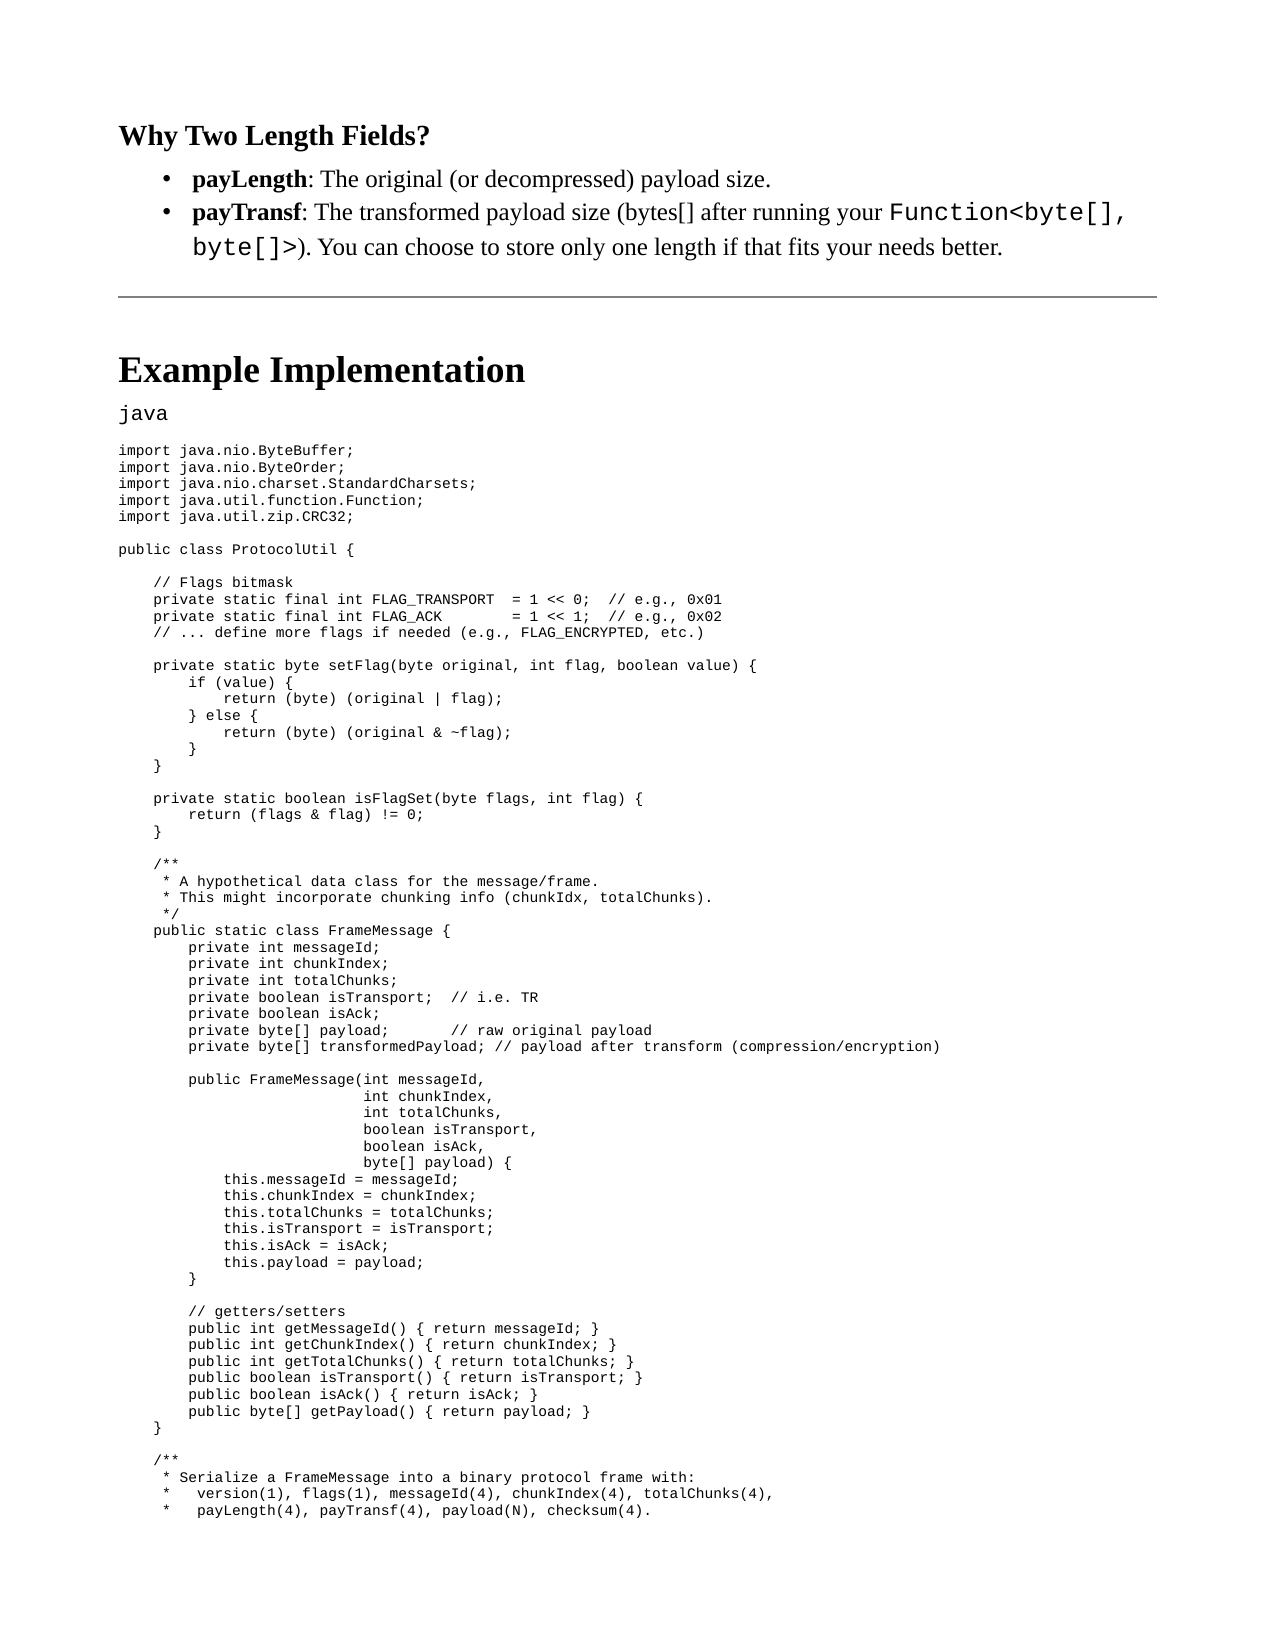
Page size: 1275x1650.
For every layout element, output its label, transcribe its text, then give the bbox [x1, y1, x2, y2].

text import java.nio.ByteOrder; [118, 460, 1157, 476]
text private byte[] transformedPayload; // payload after transform (compression/encryption) [118, 1039, 1157, 1056]
text } [118, 741, 1157, 758]
text /** [118, 857, 1157, 874]
text private static byte setFlag(byte original, int flag, boolean value) { [118, 658, 1157, 675]
text public class ProtocolUtil { [118, 543, 1157, 559]
text } else { [118, 708, 1157, 725]
text // getters/setters [118, 1304, 1157, 1321]
list payLength: The original (or decompressed) payload size. [162, 164, 1157, 193]
text * version(1), flags(1), messageId(4), chunkIndex(4), totalChunks(4), [118, 1487, 1157, 1503]
text private byte[] payload; // raw original payload [118, 1023, 1157, 1039]
list payTransf: The transformed payload size (bytes[] after running your Function<byte[], byte[]>). You can choose to store only one length if that fits your needs better. [162, 197, 1157, 263]
text */ [118, 907, 1157, 923]
text } [118, 1420, 1157, 1437]
text public boolean isAck() { return isAck; } [118, 1387, 1157, 1404]
text import java.util.zip.CRC32; [118, 509, 1157, 526]
text this.isAck = isAck; [118, 1238, 1157, 1255]
text import java.util.function.Function; [118, 493, 1157, 509]
text * A hypothetical data class for the message/frame. [118, 874, 1157, 890]
text private int messageId; [118, 940, 1157, 957]
text public int getChunkIndex() { return chunkIndex; } [118, 1338, 1157, 1354]
text private boolean isAck; [118, 1006, 1157, 1023]
text int totalChunks, [118, 1106, 1157, 1122]
text public FrameMessage(int messageId, [118, 1073, 1157, 1089]
text this.totalChunks = totalChunks; [118, 1205, 1157, 1222]
text this.isTransport = isTransport; [118, 1222, 1157, 1238]
text * This might incorporate chunking info (chunkIdx, totalChunks). [118, 890, 1157, 907]
text import java.nio.ByteBuffer; [118, 443, 1157, 460]
text java [118, 403, 1157, 427]
text public int getMessageId() { return messageId; } [118, 1321, 1157, 1338]
text int chunkIndex, [118, 1089, 1157, 1106]
text } [118, 824, 1157, 841]
text this.messageId = messageId; [118, 1172, 1157, 1188]
text byte[] payload) { [118, 1155, 1157, 1172]
text public byte[] getPayload() { return payload; } [118, 1404, 1157, 1420]
text } [118, 1271, 1157, 1288]
text boolean isAck, [118, 1139, 1157, 1155]
text * Serialize a FrameMessage into a binary protocol frame with: [118, 1470, 1157, 1487]
text public int getTotalChunks() { return totalChunks; } [118, 1354, 1157, 1371]
text } [118, 758, 1157, 774]
text // ... define more flags if needed (e.g., FLAG_ENCRYPTED, etc.) [118, 625, 1157, 642]
text public static class FrameMessage { [118, 923, 1157, 940]
text // Flags bitmask [118, 576, 1157, 592]
text private static boolean isFlagSet(byte flags, int flag) { [118, 791, 1157, 808]
text private static final int FLAG_ACK = 1 << 1; // e.g., 0x02 [118, 609, 1157, 625]
text import java.nio.charset.StandardCharsets; [118, 476, 1157, 493]
text this.payload = payload; [118, 1255, 1157, 1271]
subtitle Example Implementation [118, 347, 1157, 391]
subtitle Why Two Length Fields? [118, 118, 1157, 152]
text return (flags & flag) != 0; [118, 808, 1157, 824]
text private static final int FLAG_TRANSPORT = 1 << 0; // e.g., 0x01 [118, 592, 1157, 609]
text * payLength(4), payTransf(4), payload(N), checksum(4). [118, 1503, 1157, 1520]
text boolean isTransport, [118, 1122, 1157, 1139]
text return (byte) (original & ~flag); [118, 725, 1157, 741]
text private int totalChunks; [118, 973, 1157, 990]
text if (value) { [118, 675, 1157, 692]
text private int chunkIndex; [118, 957, 1157, 973]
text private boolean isTransport; // i.e. TR [118, 990, 1157, 1006]
text /** [118, 1453, 1157, 1470]
text public boolean isTransport() { return isTransport; } [118, 1371, 1157, 1387]
text return (byte) (original | flag); [118, 692, 1157, 708]
text this.chunkIndex = chunkIndex; [118, 1188, 1157, 1205]
